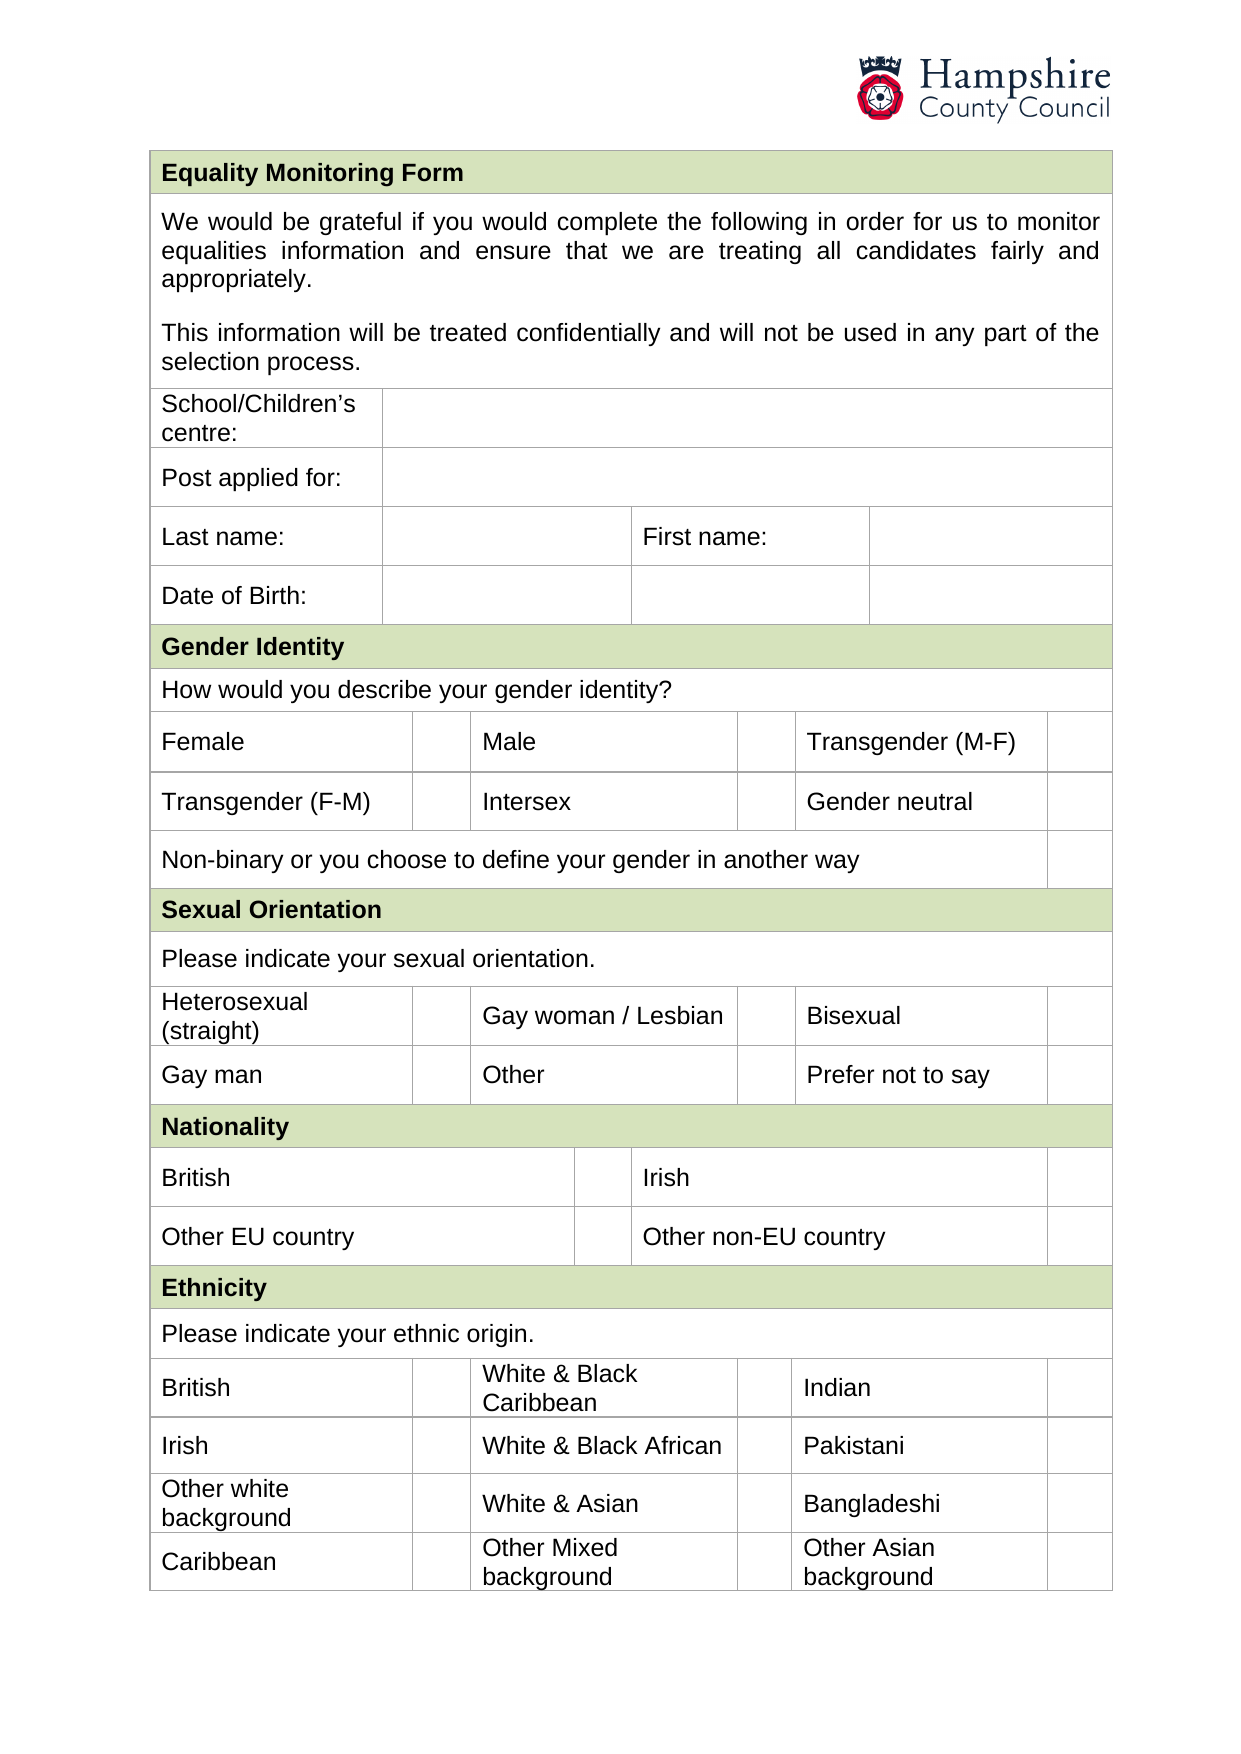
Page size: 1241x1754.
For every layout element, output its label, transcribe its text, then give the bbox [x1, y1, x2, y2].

table_cell [413, 1533, 470, 1590]
table_cell White & Asian [471, 1474, 737, 1532]
table_cell [383, 566, 631, 624]
table_cell [1048, 831, 1112, 887]
table_cell [1048, 1359, 1112, 1416]
table_cell [413, 773, 470, 830]
table_cell Pakistani [792, 1418, 1047, 1473]
table_cell [413, 1046, 470, 1104]
table_cell Bangladeshi [792, 1474, 1047, 1532]
table_cell [1048, 1533, 1112, 1590]
table_cell [738, 1046, 795, 1104]
table_cell Caribbean [151, 1533, 412, 1590]
table_cell Irish [151, 1418, 412, 1473]
table_cell Bisexual [796, 987, 1047, 1045]
table_cell [738, 773, 795, 830]
table_cell [1048, 773, 1112, 830]
table_cell Other non-EU country [632, 1207, 1047, 1265]
table_cell [575, 1148, 631, 1206]
table_cell Date of Birth: [151, 566, 382, 624]
table_cell School/Children’s centre: [151, 389, 382, 447]
table_cell White & Black African [471, 1418, 737, 1473]
table_cell Ethnicity [151, 1266, 1112, 1308]
table_cell [575, 1207, 631, 1265]
table_cell Other Asian background [792, 1533, 1047, 1590]
table_cell Intersex [471, 773, 737, 830]
table_cell [632, 566, 869, 624]
table_cell Gender neutral [796, 773, 1047, 830]
table_cell First name: [632, 507, 869, 565]
table_cell Non-binary or you choose to define your gender in another way [151, 831, 1047, 887]
table_cell Sexual Orientation [151, 889, 1112, 931]
table_cell Female [151, 712, 412, 771]
table_cell [413, 1359, 470, 1416]
table_cell [413, 1418, 470, 1473]
table_cell [1048, 1474, 1112, 1532]
table_cell British [151, 1148, 574, 1206]
table_cell [1048, 1046, 1112, 1104]
table_cell [738, 1533, 791, 1590]
table_cell We would be grateful if you would complete the following in order for us to monitor equalities information and ensure that we are treating all candidates fairly and appropriately. This information will be treated confidentially and will not be used in any part of the selection process. [151, 194, 1112, 388]
table_cell Please indicate your sexual orientation. [151, 932, 1112, 986]
table_cell Gay man [151, 1046, 412, 1104]
table_cell How would you describe your gender identity? [151, 669, 1112, 711]
table_cell Prefer not to say [796, 1046, 1047, 1104]
table_cell Heterosexual (straight) [151, 987, 412, 1045]
table_cell [413, 712, 470, 771]
table_cell Gay woman / Lesbian [471, 987, 737, 1045]
table_cell Indian [792, 1359, 1047, 1416]
table_cell [383, 389, 1112, 447]
table_cell [413, 1474, 470, 1532]
table_cell [383, 507, 631, 565]
table_cell British [151, 1359, 412, 1416]
table_cell [738, 1359, 791, 1416]
table_header Equality Monitoring Form [151, 151, 1112, 193]
table_cell [383, 448, 1112, 506]
table_cell [1048, 712, 1112, 771]
table_cell [738, 1418, 791, 1473]
table_cell Nationality [151, 1105, 1112, 1147]
table_cell Transgender (F-M) [151, 773, 412, 830]
table_cell [870, 507, 1112, 565]
table_cell Other white background [151, 1474, 412, 1532]
table_cell Other [471, 1046, 737, 1104]
table_cell [413, 987, 470, 1045]
table_cell Please indicate your ethnic origin. [151, 1309, 1112, 1358]
table_cell Transgender (M-F) [796, 712, 1047, 771]
table_cell [738, 712, 795, 771]
table_cell [870, 566, 1112, 624]
table_cell Other EU country [151, 1207, 574, 1265]
table_cell Male [471, 712, 737, 771]
table_cell Gender Identity [151, 625, 1112, 668]
table_cell [1048, 1418, 1112, 1473]
table_cell [1048, 1148, 1112, 1206]
table_cell [738, 987, 795, 1045]
table_cell Irish [632, 1148, 1047, 1206]
table_cell [738, 1474, 791, 1532]
table_cell Last name: [151, 507, 382, 565]
table_cell [1048, 1207, 1112, 1265]
table_cell White & Black Caribbean [471, 1359, 737, 1416]
table_cell [1048, 987, 1112, 1045]
table_cell Post applied for: [151, 448, 382, 506]
table_cell Other Mixed background [471, 1533, 737, 1590]
